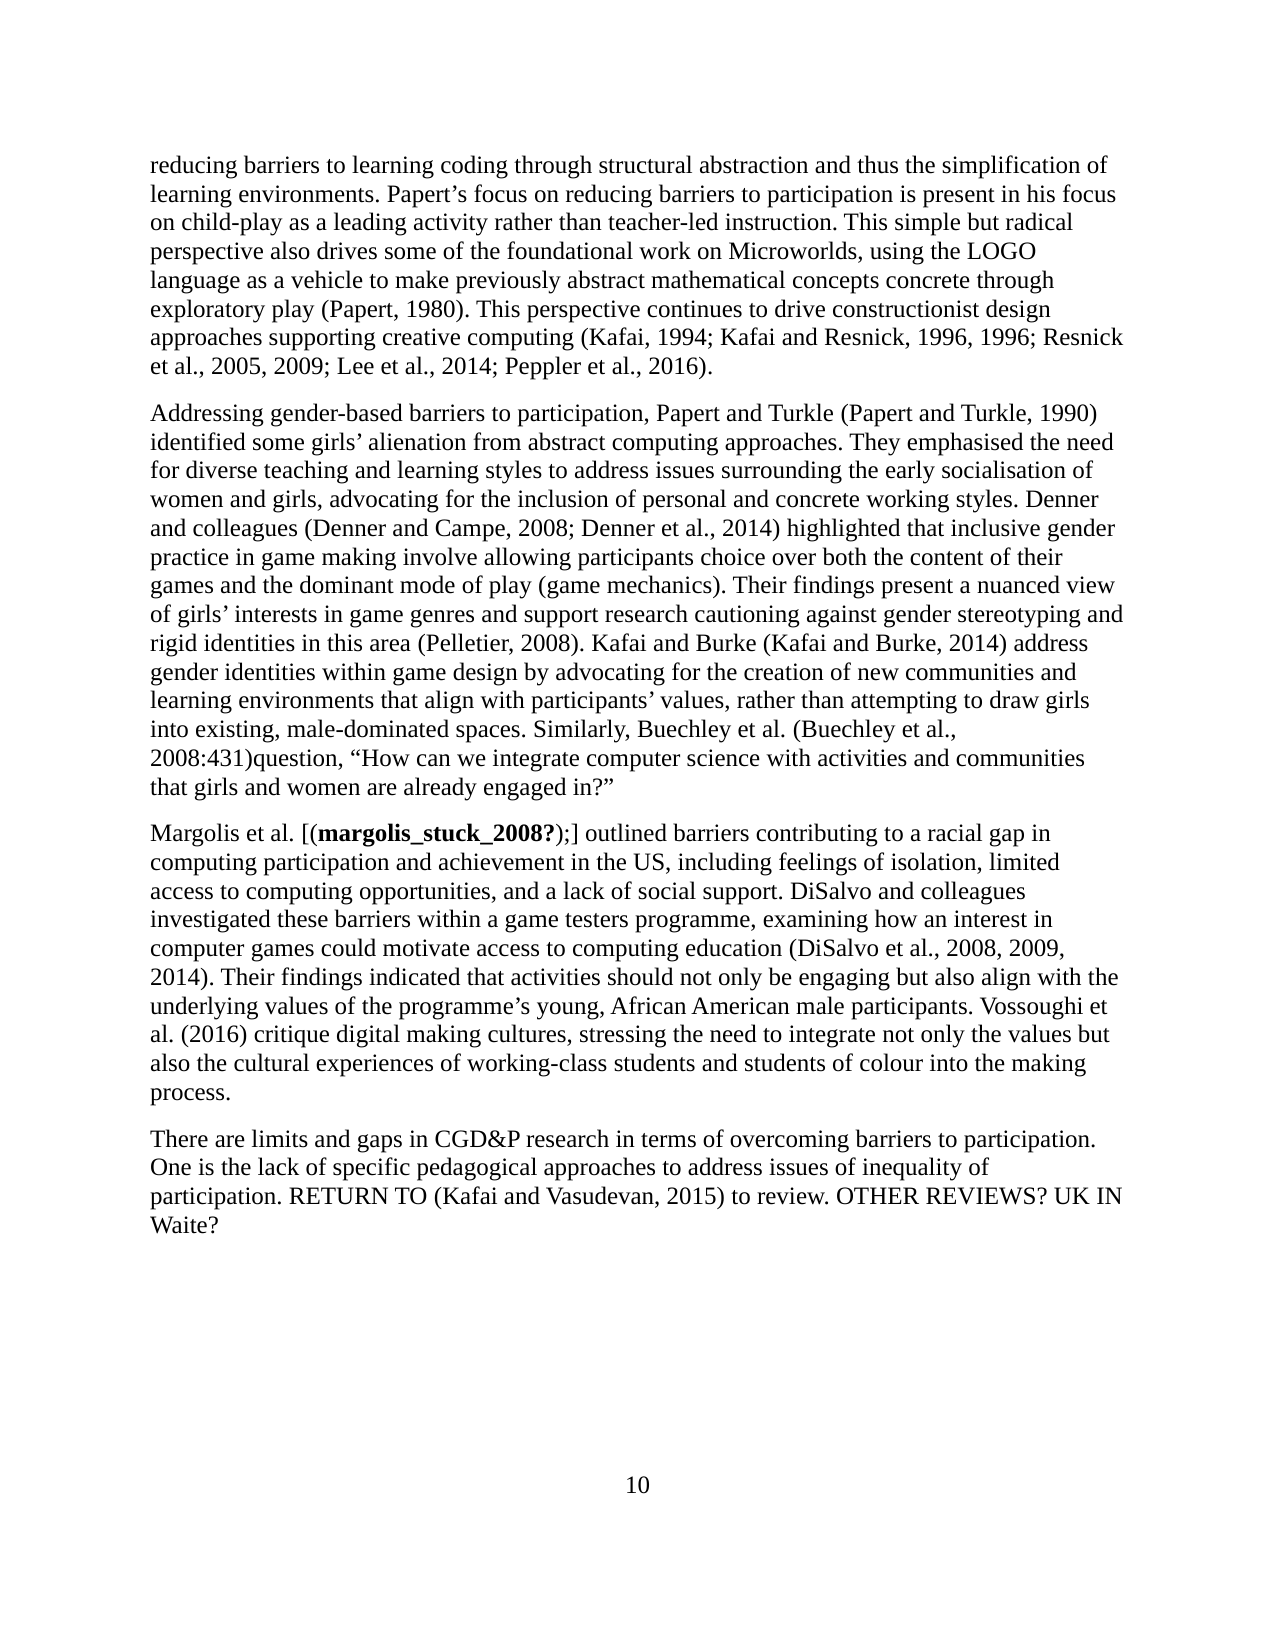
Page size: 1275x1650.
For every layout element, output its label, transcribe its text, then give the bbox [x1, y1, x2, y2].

text Margolis et al. [(margolis_stuck_2008?);] outlined barriers contributing to a racial gap in computing participation and achievement in the US, including feelings of isolation, limited access to computing opportunities, and a lack of social support. DiSalvo and colleagues investigated these barriers within a game testers programme, examining how an interest in computer games could motivate access to computing education (DiSalvo et al., 2008, 2009, 2014). Their findings indicated that activities should not only be engaging but also align with the underlying values of the programme’s young, African American male participants. Vossoughi et al. (2016) critique digital making cultures, stressing the need to integrate not only the values but also the cultural experiences of working-class students and students of colour into the making process. [150, 818, 1125, 1106]
text reducing barriers to learning coding through structural abstraction and thus the simplification of learning environments. Papert’s focus on reducing barriers to participation is present in his focus on child-play as a leading activity rather than teacher-led instruction. This simple but radical perspective also drives some of the foundational work on Microworlds, using the LOGO language as a vehicle to make previously abstract mathematical concepts concrete through exploratory play (Papert, 1980). This perspective continues to drive constructionist design approaches supporting creative computing (Kafai, 1994; Kafai and Resnick, 1996, 1996; Resnick et al., 2005, 2009; Lee et al., 2014; Peppler et al., 2016). [150, 150, 1125, 380]
text Addressing gender-based barriers to participation, Papert and Turkle (Papert and Turkle, 1990) identified some girls’ alienation from abstract computing approaches. They emphasised the need for diverse teaching and learning styles to address issues surrounding the early socialisation of women and girls, advocating for the inclusion of personal and concrete working styles. Denner and colleagues (Denner and Campe, 2008; Denner et al., 2014) highlighted that inclusive gender practice in game making involve allowing participants choice over both the content of their games and the dominant mode of play (game mechanics). Their findings present a nuanced view of girls’ interests in game genres and support research cautioning against gender stereotyping and rigid identities in this area (Pelletier, 2008). Kafai and Burke (Kafai and Burke, 2014) address gender identities within game design by advocating for the creation of new communities and learning environments that align with participants’ values, rather than attempting to draw girls into existing, male-dominated spaces. Similarly, Buechley et al. (Buechley et al., 2008:431)question, “How can we integrate computer science with activities and communities that girls and women are already engaged in?” [150, 398, 1125, 800]
text There are limits and gaps in CGD&P research in terms of overcoming barriers to participation. One is the lack of specific pedagogical approaches to address issues of inequality of participation. RETURN TO (Kafai and Vasudevan, 2015) to review. OTHER REVIEWS? UK IN Waite? [150, 1124, 1125, 1239]
